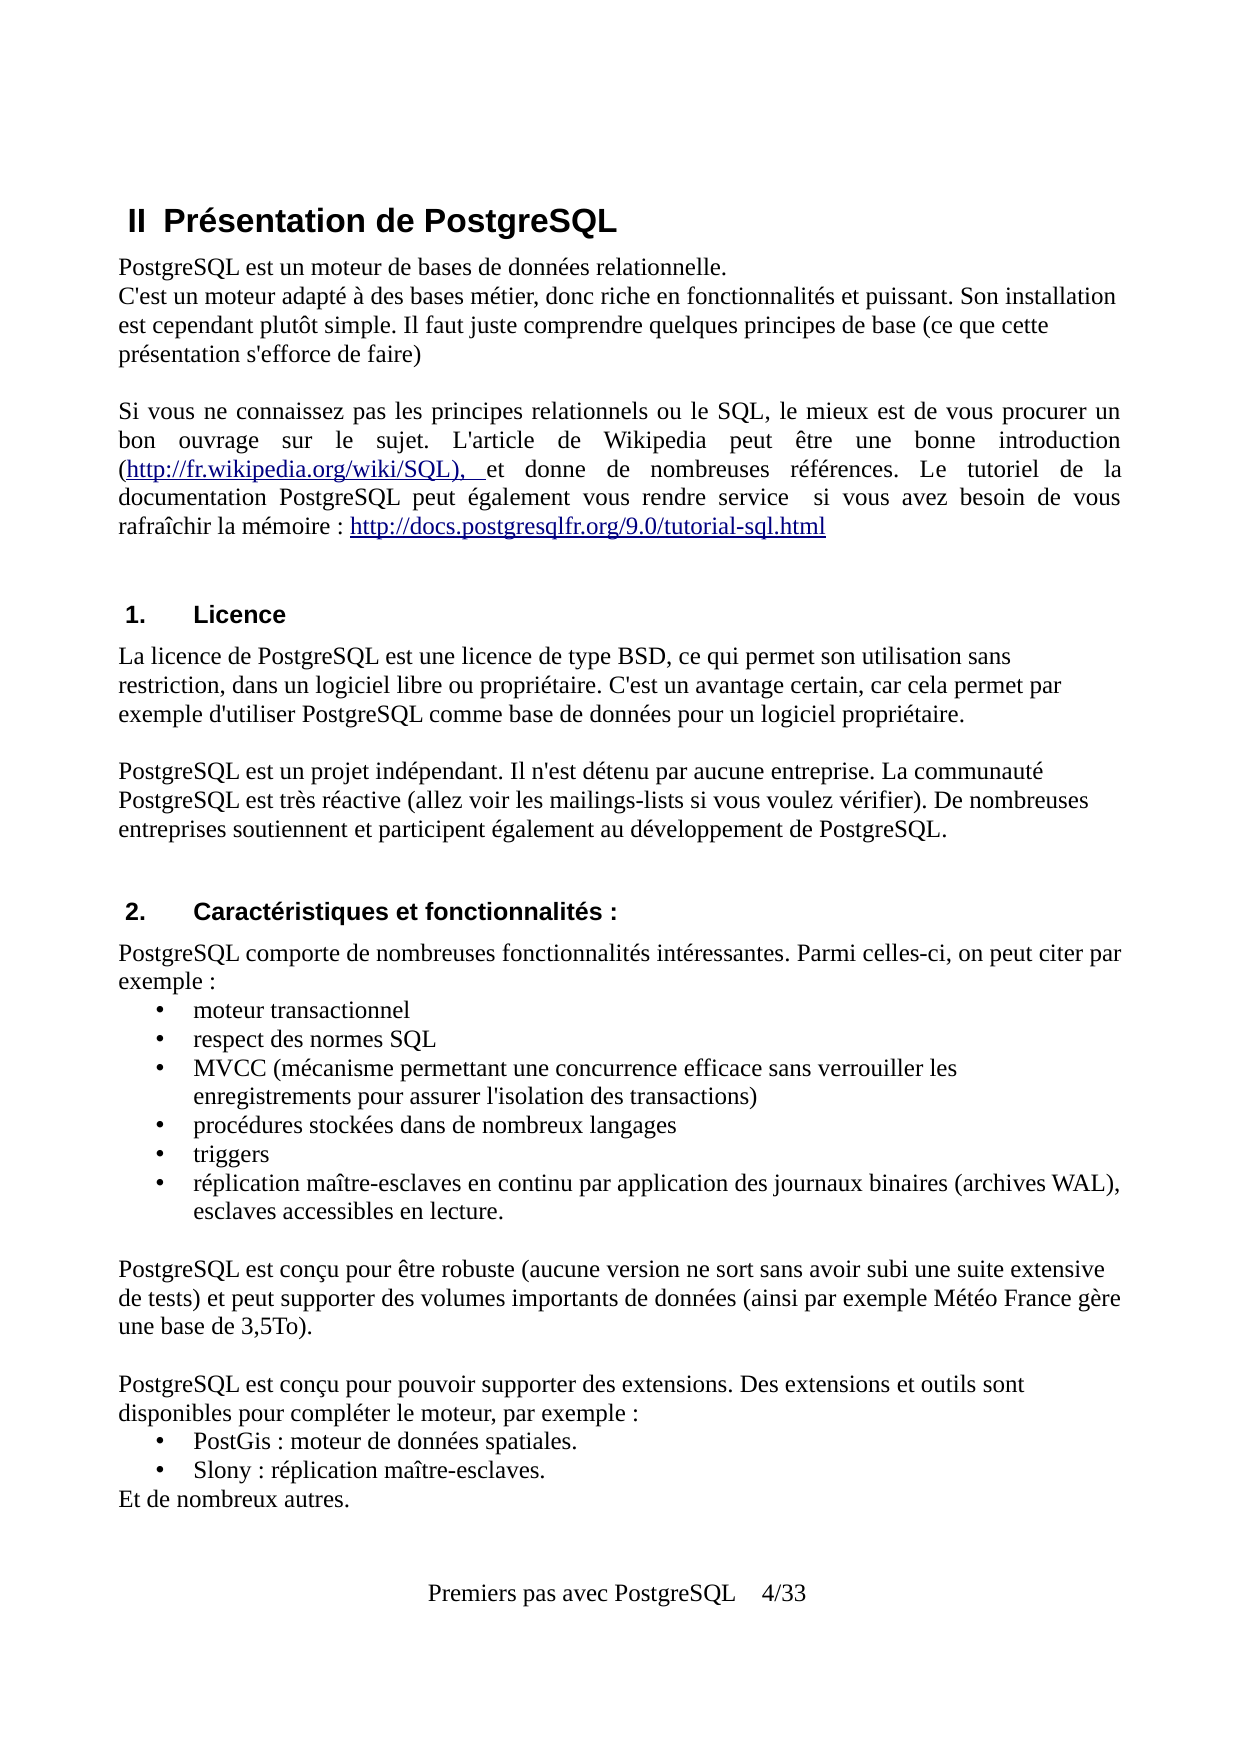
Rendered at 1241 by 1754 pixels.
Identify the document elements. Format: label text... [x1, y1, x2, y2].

text PostgreSQL est un projet indépendant. Il n'est détenu par aucune entreprise. La communauté PostgreSQL est très réactive (allez voir les mailings-lists si vous voulez vérifier). De nombreuses entreprises soutiennent et participent également au développement de PostgreSQL. [118, 756, 1122, 843]
list PostGis : moteur de données spatiales. [156, 1426, 1122, 1455]
subtitle Présentation de PostgreSQL [118, 201, 1122, 240]
list réplication maître-esclaves en continu par application des journaux binaires (archives WAL), esclaves accessibles en lecture. [156, 1168, 1122, 1225]
subtitle Caractéristiques et fonctionnalités : [118, 896, 1122, 925]
text C'est un moteur adapté à des bases métier, donc riche en fonctionnalités et puissant. Son installation est cependant plutôt simple. Il faut juste comprendre quelques principes de base (ce que cette présentation s'efforce de faire) [118, 281, 1122, 367]
list MVCC (mécanisme permettant une concurrence efficace sans verrouiller les enregistrements pour assurer l'isolation des transactions) [156, 1053, 1122, 1110]
text PostgreSQL comporte de nombreuses fonctionnalités intéressantes. Parmi celles-ci, on peut citer par exemple : [118, 938, 1122, 995]
list moteur transactionnel [156, 995, 1122, 1024]
list triggers [156, 1139, 1122, 1168]
list respect des normes SQL [156, 1024, 1122, 1053]
text PostgreSQL est conçu pour pouvoir supporter des extensions. Des extensions et outils sont disponibles pour compléter le moteur, par exemple : [118, 1369, 1122, 1426]
text Si vous ne connaissez pas les principes relationnels ou le SQL, le mieux est de vous procurer un bon ouvrage sur le sujet. L'article de Wikipedia peut être une bonne introduction (http://fr.wikipedia.org/wiki/SQL), et donne de nombreuses références. Le tutoriel de la documentation PostgreSQL peut également vous rendre service si vous avez besoin de vous rafraîchir la mémoire : http://docs.postgresqlfr.org/9.0/tutorial-sql.html [118, 396, 1122, 540]
list procédures stockées dans de nombreux langages [156, 1110, 1122, 1139]
subtitle Licence [118, 600, 1122, 629]
list Slony : réplication maître-esclaves. [156, 1455, 1122, 1484]
text PostgreSQL est un moteur de bases de données relationnelle. [118, 252, 1122, 281]
text PostgreSQL est conçu pour être robuste (aucune version ne sort sans avoir subi une suite extensive de tests) et peut supporter des volumes importants de données (ainsi par exemple Météo France gère une base de 3,5To). [118, 1254, 1122, 1340]
text La licence de PostgreSQL est une licence de type BSD, ce qui permet son utilisation sans restriction, dans un logiciel libre ou propriétaire. C'est un avantage certain, car cela permet par exemple d'utiliser PostgreSQL comme base de données pour un logiciel propriétaire. [118, 641, 1122, 728]
text Et de nombreux autres. [118, 1484, 1122, 1513]
